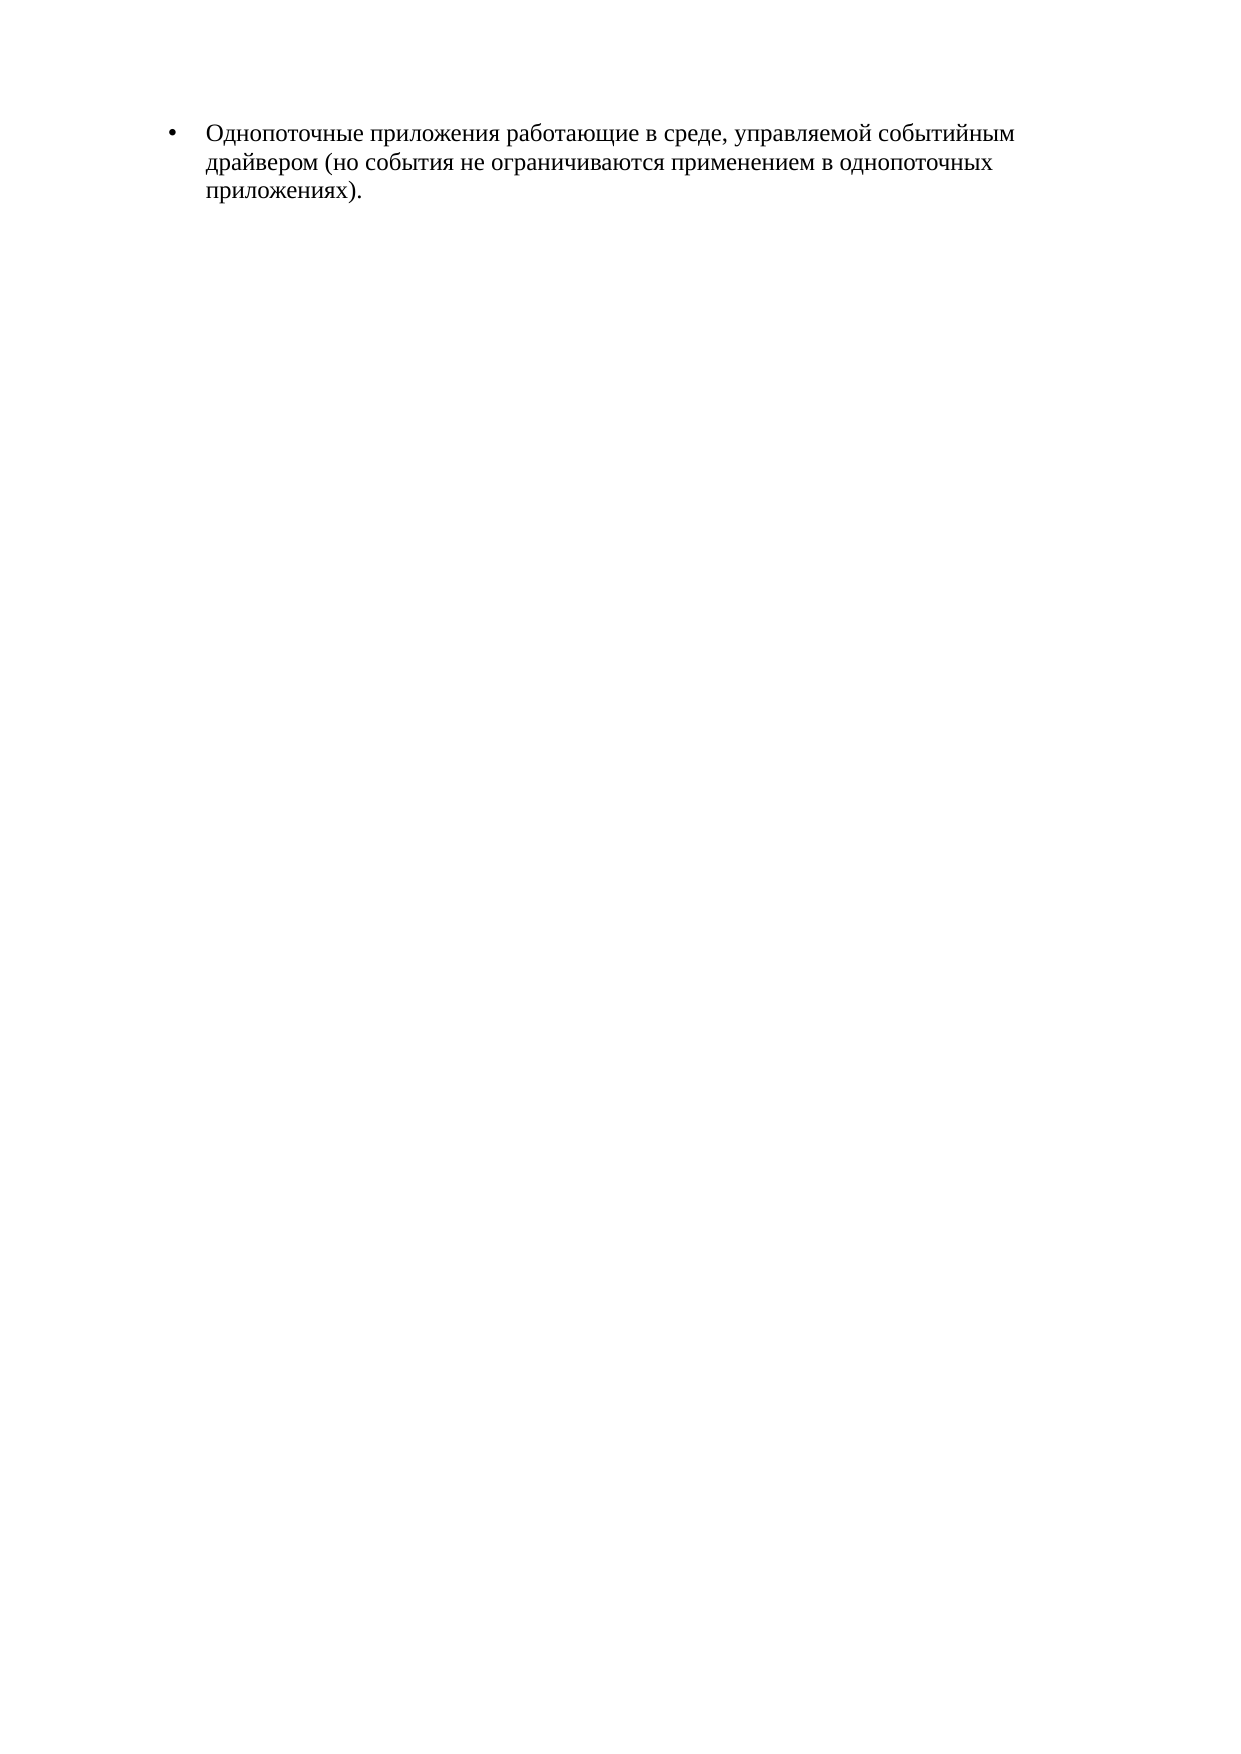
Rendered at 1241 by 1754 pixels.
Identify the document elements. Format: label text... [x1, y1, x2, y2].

list Однопоточные приложения работающие в среде, управляемой событийным драйвером (но события не ограничиваются применением в однопоточных приложениях). [168, 118, 1122, 204]
